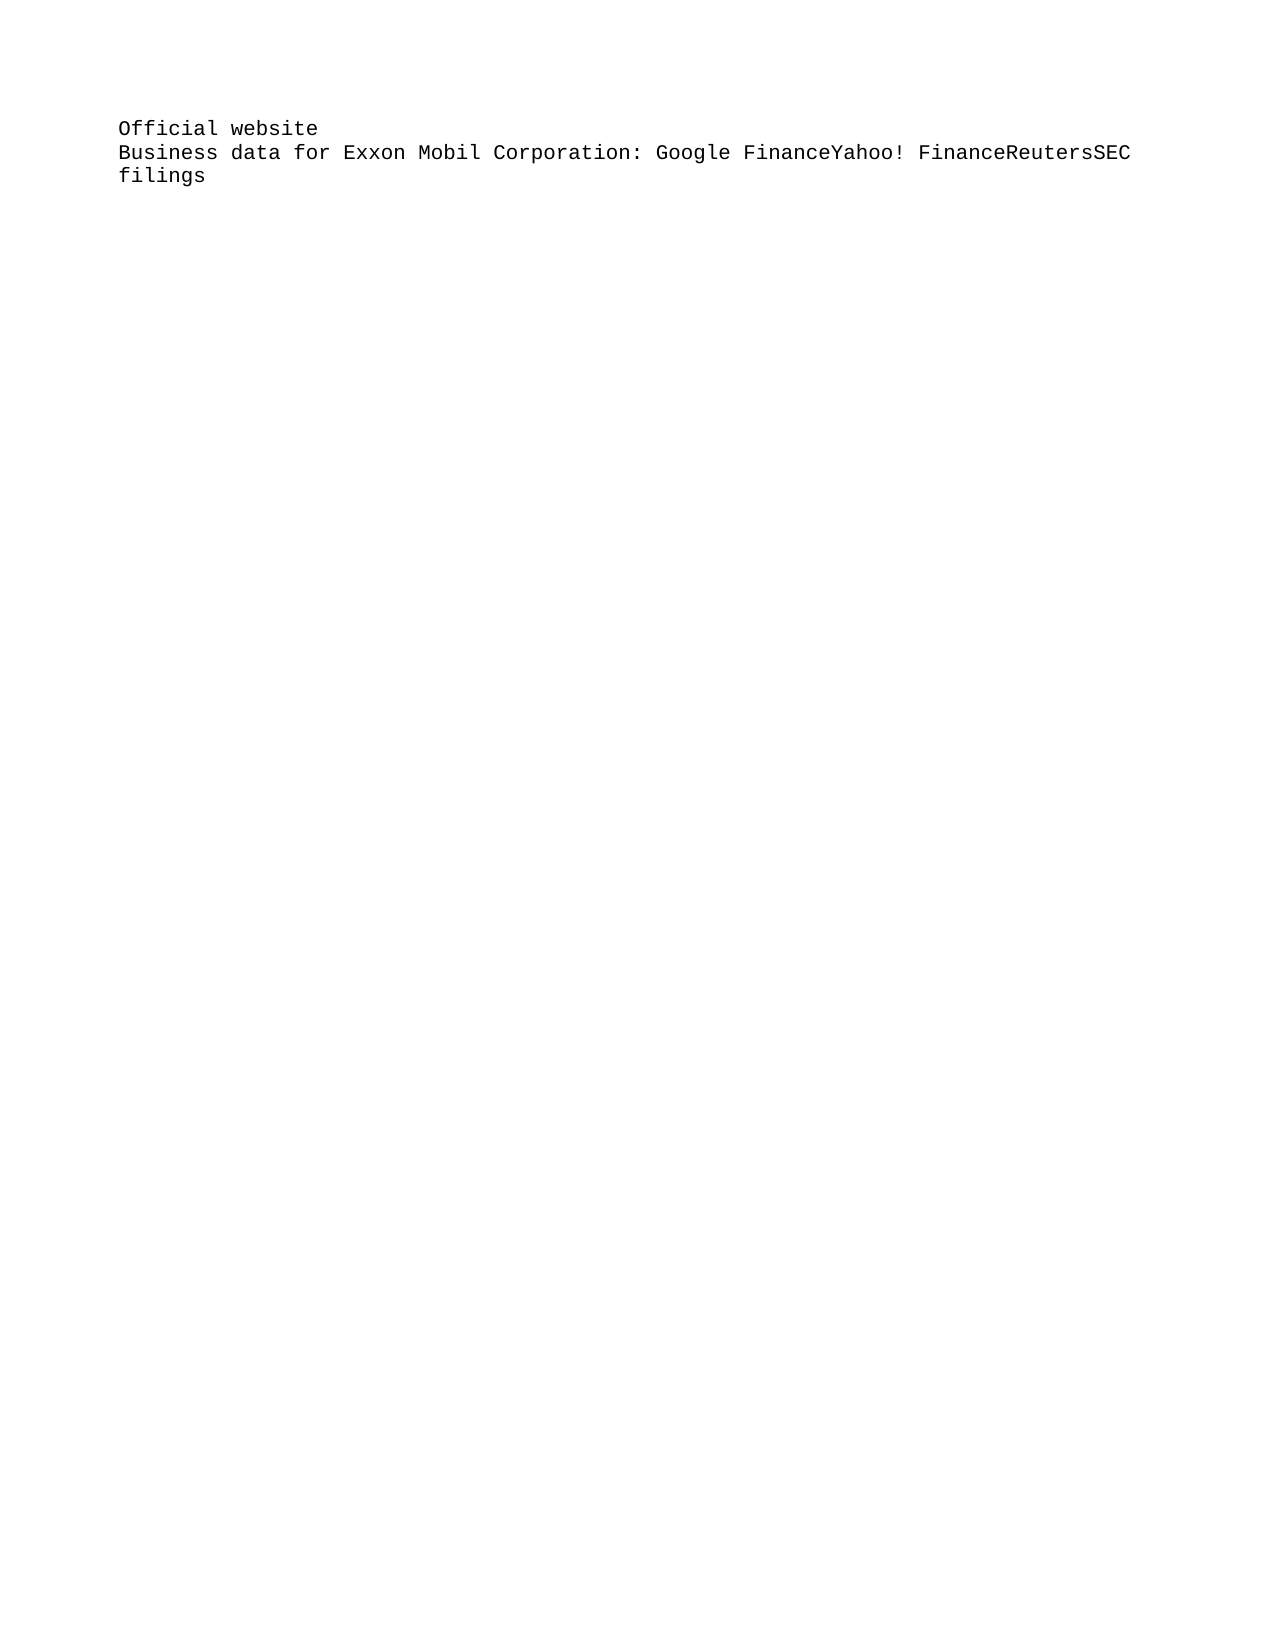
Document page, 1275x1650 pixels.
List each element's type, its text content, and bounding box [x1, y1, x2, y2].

text Business data for Exxon Mobil Corporation: Google FinanceYahoo! FinanceReutersSEC filings [118, 142, 1157, 189]
text Official website [118, 118, 1157, 142]
